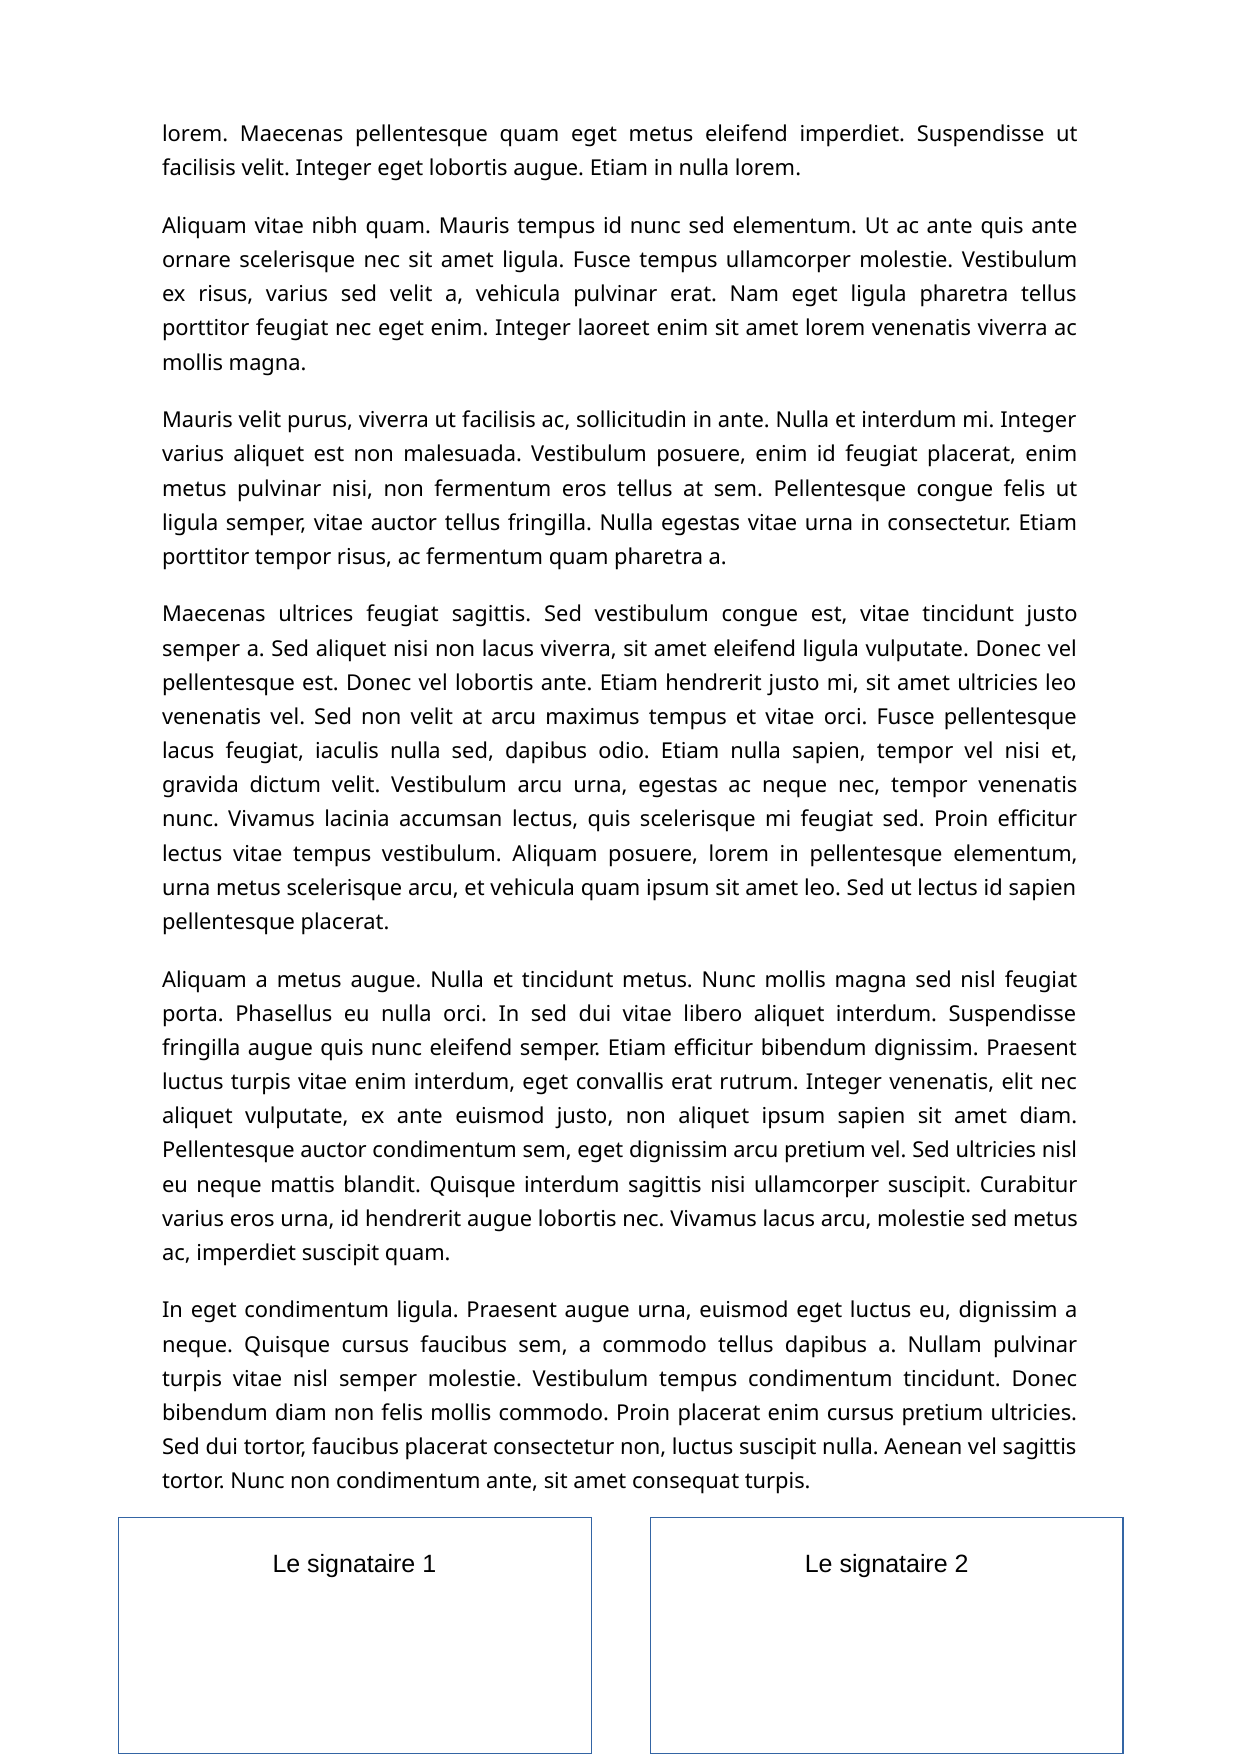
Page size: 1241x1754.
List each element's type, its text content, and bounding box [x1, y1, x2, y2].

text Aliquam a metus augue. Nulla et tincidunt metus. Nunc mollis magna sed nisl feugiat porta. Phasellus eu nulla orci. In sed dui vitae libero aliquet interdum. Suspendisse fringilla augue quis nunc eleifend semper. Etiam efficitur bibendum dignissim. Praesent luctus turpis vitae enim interdum, eget convallis erat rutrum. Integer venenatis, elit nec aliquet vulputate, ex ante euismod justo, non aliquet ipsum sapien sit amet diam. Pellentesque auctor condimentum sem, eget dignissim arcu pretium vel. Sed ultricies nisl eu neque mattis blandit. Quisque interdum sagittis nisi ullamcorper suscipit. Curabitur varius eros urna, id hendrerit augue lobortis nec. Vivamus lacus arcu, molestie sed metus ac, imperdiet suscipit quam. [162, 963, 1078, 1267]
text Maecenas ultrices feugiat sagittis. Sed vestibulum congue est, vitae tincidunt justo semper a. Sed aliquet nisi non lacus viverra, sit amet eleifend ligula vulputate. Donec vel pellentesque est. Donec vel lobortis ante. Etiam hendrerit justo mi, sit amet ultricies leo venenatis vel. Sed non velit at arcu maximus tempus et vitae orci. Fusce pellentesque lacus feugiat, iaculis nulla sed, dapibus odio. Etiam nulla sapien, tempor vel nisi et, gravida dictum velit. Vestibulum arcu urna, egestas ac neque nec, tempor venenatis nunc. Vivamus lacinia accumsan lectus, quis scelerisque mi feugiat sed. Proin efficitur lectus vitae tempus vestibulum. Aliquam posuere, lorem in pellentesque elementum, urna metus scelerisque arcu, et vehicula quam ipsum sit amet leo. Sed ut lectus id sapien pellentesque placerat. [162, 598, 1078, 936]
text In eget condimentum ligula. Praesent augue urna, euismod eget luctus eu, dignissim a neque. Quisque cursus faucibus sem, a commodo tellus dapibus a. Nullam pulvinar turpis vitae nisl semper molestie. Vestibulum tempus condimentum tincidunt. Donec bibendum diam non felis mollis commodo. Proin placerat enim cursus pretium ultricies. Sed dui tortor, faucibus placerat consectetur non, luctus suscipit nulla. Aenean vel sagittis tortor. Nunc non condimentum ante, sit amet consequat turpis. [162, 1294, 1078, 1495]
text lorem. Maecenas pellentesque quam eget metus eleifend imperdiet. Suspendisse ut facilisis velit. Integer eget lobortis augue. Etiam in nulla lorem. [162, 118, 1078, 182]
text Mauris velit purus, viverra ut facilisis ac, sollicitudin in ante. Nulla et interdum mi. Integer varius aliquet est non malesuada. Vestibulum posuere, enim id feugiat placerat, enim metus pulvinar nisi, non fermentum eros tellus at sem. Pellentesque congue felis ut ligula semper, vitae auctor tellus fringilla. Nulla egestas vitae urna in consectetur. Etiam porttitor tempor risus, ac fermentum quam pharetra a. [162, 404, 1078, 571]
text Aliquam vitae nibh quam. Mauris tempus id nunc sed elementum. Ut ac ante quis ante ornare scelerisque nec sit amet ligula. Fusce tempus ullamcorper molestie. Vestibulum ex risus, varius sed velit a, vehicula pulvinar erat. Nam eget ligula pharetra tellus porttitor feugiat nec eget enim. Integer laoreet enim sit amet lorem venenatis viverra ac mollis magna. [162, 210, 1078, 376]
